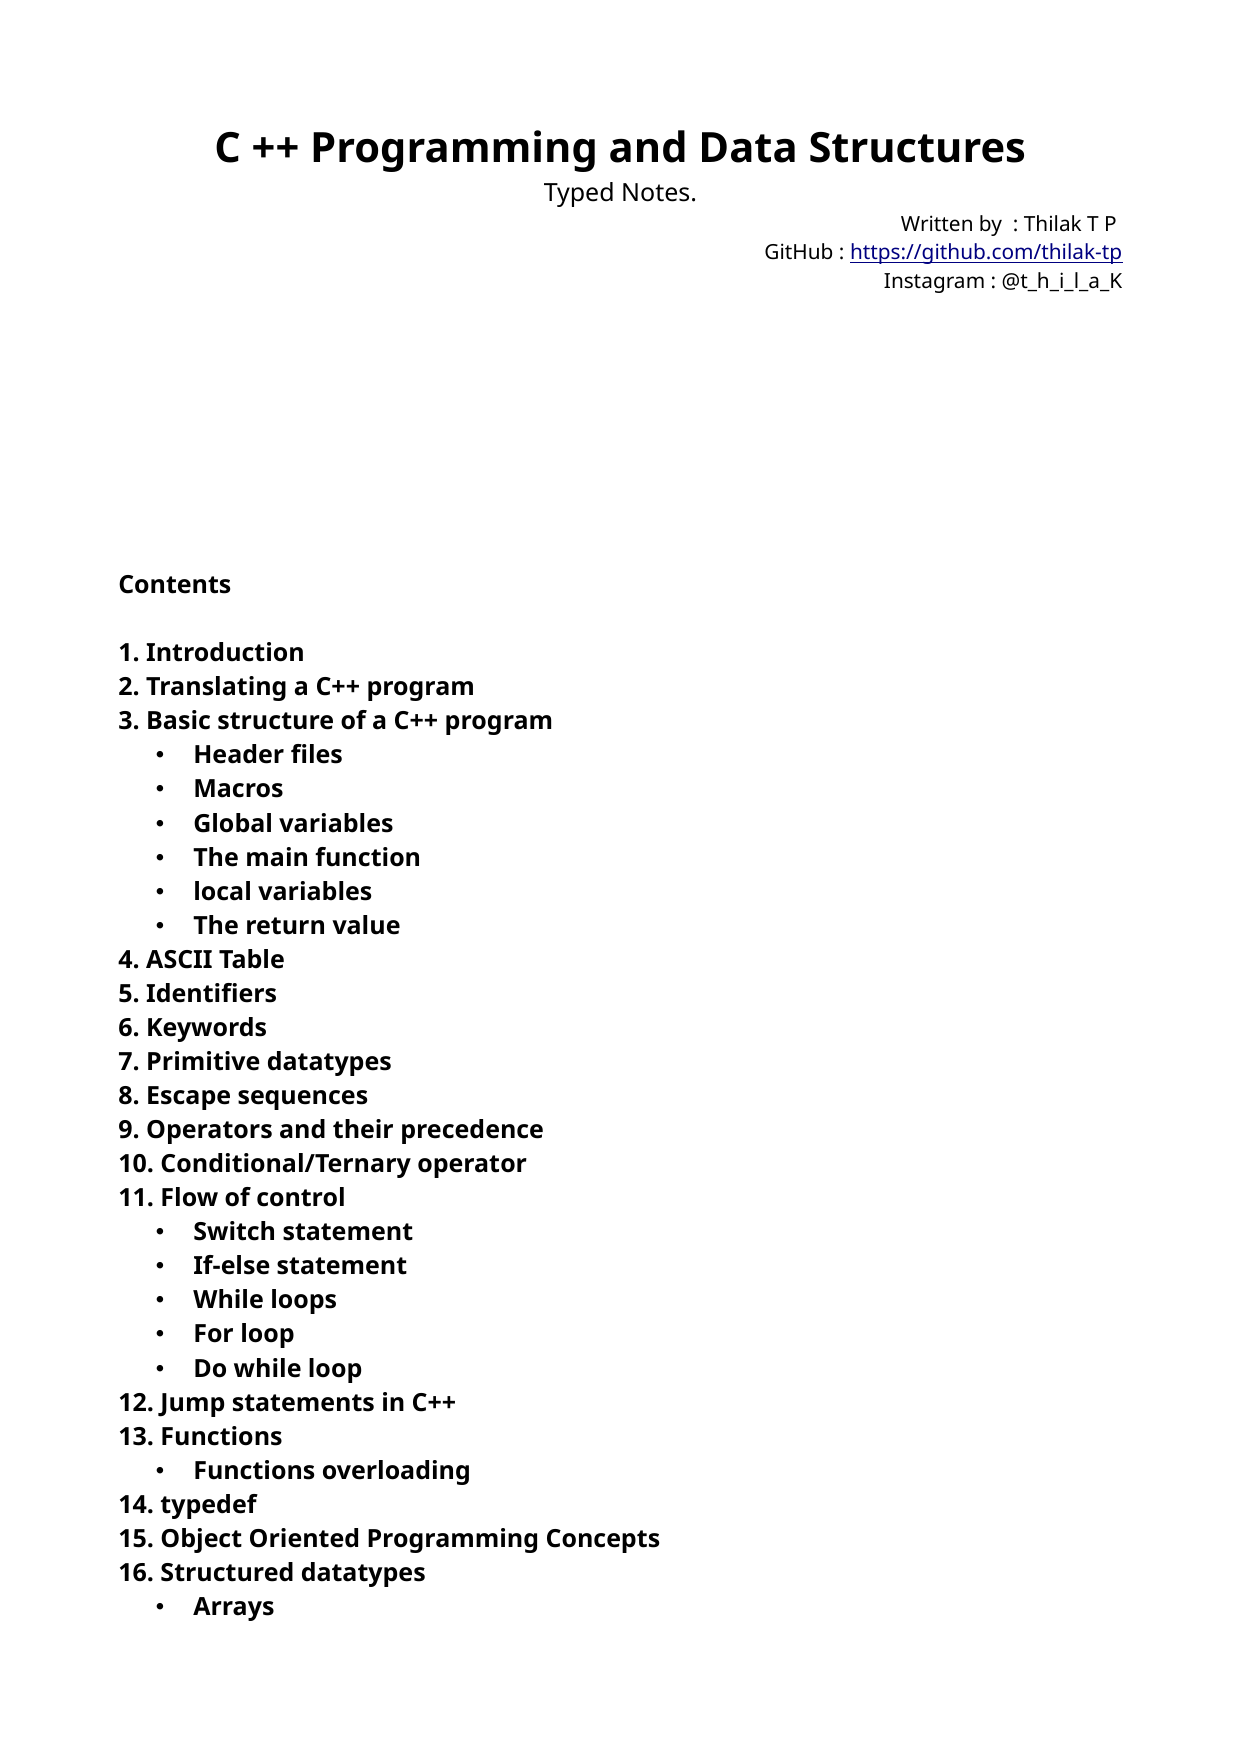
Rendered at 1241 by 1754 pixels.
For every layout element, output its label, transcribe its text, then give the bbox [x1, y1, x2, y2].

text 2. Translating a C++ program [118, 669, 1122, 703]
list If-else statement [156, 1248, 1122, 1282]
list Switch statement [156, 1214, 1122, 1248]
text Instagram : @t_h_i_l_a_K [118, 266, 1122, 294]
text 1. Introduction [118, 635, 1122, 669]
text Written by : Thilak T P [118, 209, 1122, 237]
list Do while loop [156, 1350, 1122, 1384]
list The main function [156, 839, 1122, 873]
text 14. typedef [118, 1486, 1122, 1521]
list Functions overloading [156, 1452, 1122, 1486]
list The return value [156, 907, 1122, 941]
list While loops [156, 1282, 1122, 1316]
list Header files [156, 737, 1122, 771]
text 5. Identifiers [118, 976, 1122, 1009]
text Typed Notes. [118, 175, 1122, 209]
text Contents [118, 567, 1122, 601]
list For loop [156, 1316, 1122, 1350]
text 7. Primitive datatypes [118, 1044, 1122, 1078]
text 4. ASCII Table [118, 941, 1122, 976]
list local variables [156, 873, 1122, 907]
list Arrays [156, 1589, 1122, 1623]
list Macros [156, 771, 1122, 805]
text GitHub : https://github.com/thilak-tp [118, 237, 1122, 266]
text 16. Structured datatypes [118, 1554, 1122, 1589]
text 6. Keywords [118, 1009, 1122, 1044]
text 12. Jump statements in C++ [118, 1384, 1122, 1418]
text 13. Functions [118, 1418, 1122, 1452]
list Global variables [156, 805, 1122, 839]
text C ++ Programming and Data Structures [118, 118, 1122, 175]
text 11. Flow of control [118, 1180, 1122, 1214]
text 10. Conditional/Ternary operator [118, 1146, 1122, 1180]
text 8. Escape sequences [118, 1078, 1122, 1112]
text 3. Basic structure of a C++ program [118, 703, 1122, 737]
text 15. Object Oriented Programming Concepts [118, 1521, 1122, 1554]
text 9. Operators and their precedence [118, 1112, 1122, 1146]
